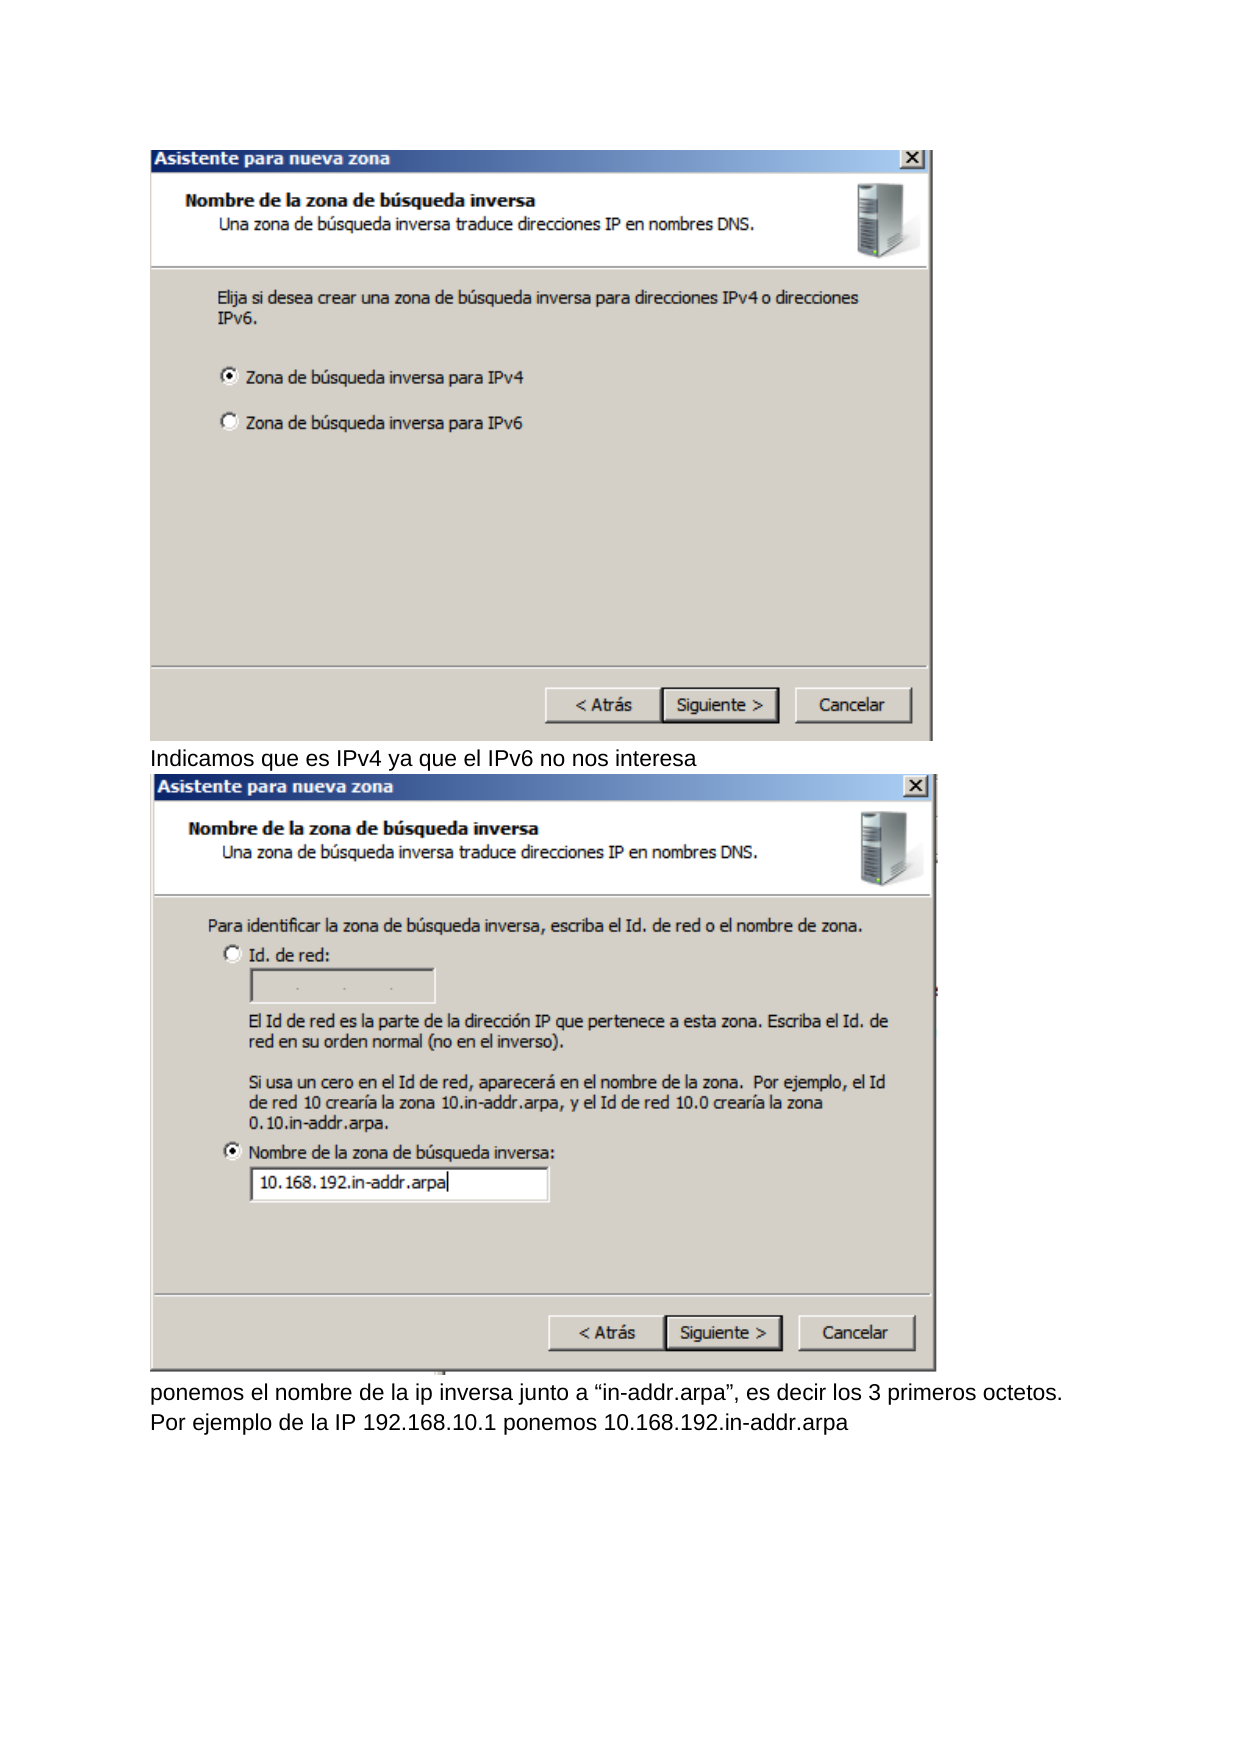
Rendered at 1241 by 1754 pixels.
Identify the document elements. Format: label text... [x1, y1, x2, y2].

picture [150, 150, 933, 741]
text Indicamos que es IPv4 ya que el IPv6 no nos interesa [150, 744, 1090, 771]
picture [150, 774, 938, 1375]
text ponemos el nombre de la ip inversa junto a “in-addr.arpa”, es decir los 3 primeros octetos. Por ejemplo de la IP 192.168.10.1 ponemos 10.168.192.in-addr.arpa [150, 1378, 1090, 1435]
